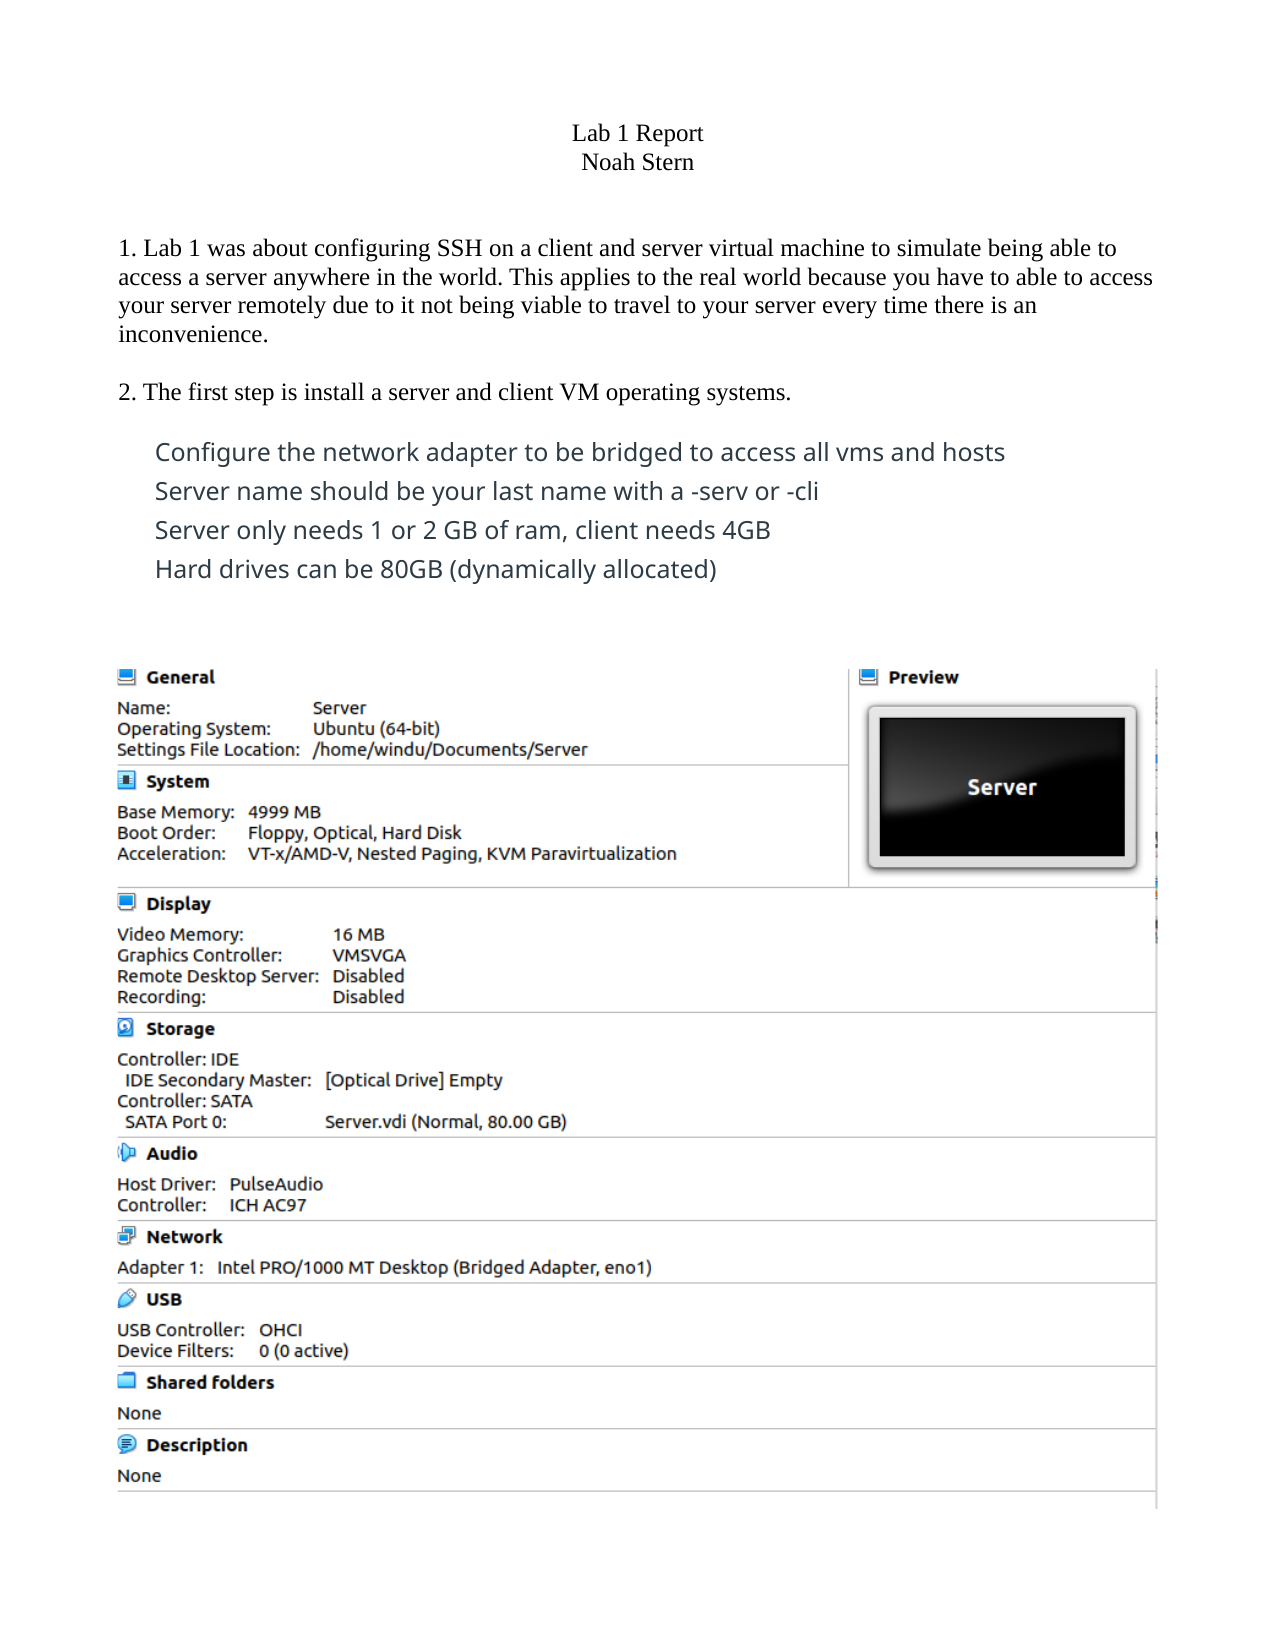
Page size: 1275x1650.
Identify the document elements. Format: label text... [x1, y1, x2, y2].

text 2. The first step is install a server and client VM operating systems. [118, 377, 1157, 406]
list Server only needs 1 or 2 GB of ram, client needs 4GB [117, 513, 1157, 547]
text Lab 1 Report [118, 118, 1157, 147]
list Server name should be your last name with a -serv or -cli [117, 473, 1157, 508]
text 1. Lab 1 was about configuring SSH on a client and server virtual machine to simulate being able to access a server anywhere in the world. This applies to the real world because you have to able to access your server remotely due to it not being viable to travel to your server every time there is an inconvenience. [118, 233, 1157, 348]
picture [117, 669, 1158, 1509]
list Configure the network adapter to be bridged to access all vms and hosts [117, 434, 1157, 468]
list Hard drives can be 80GB (dynamically allocated) [117, 552, 1157, 586]
text Noah Stern [118, 147, 1157, 176]
